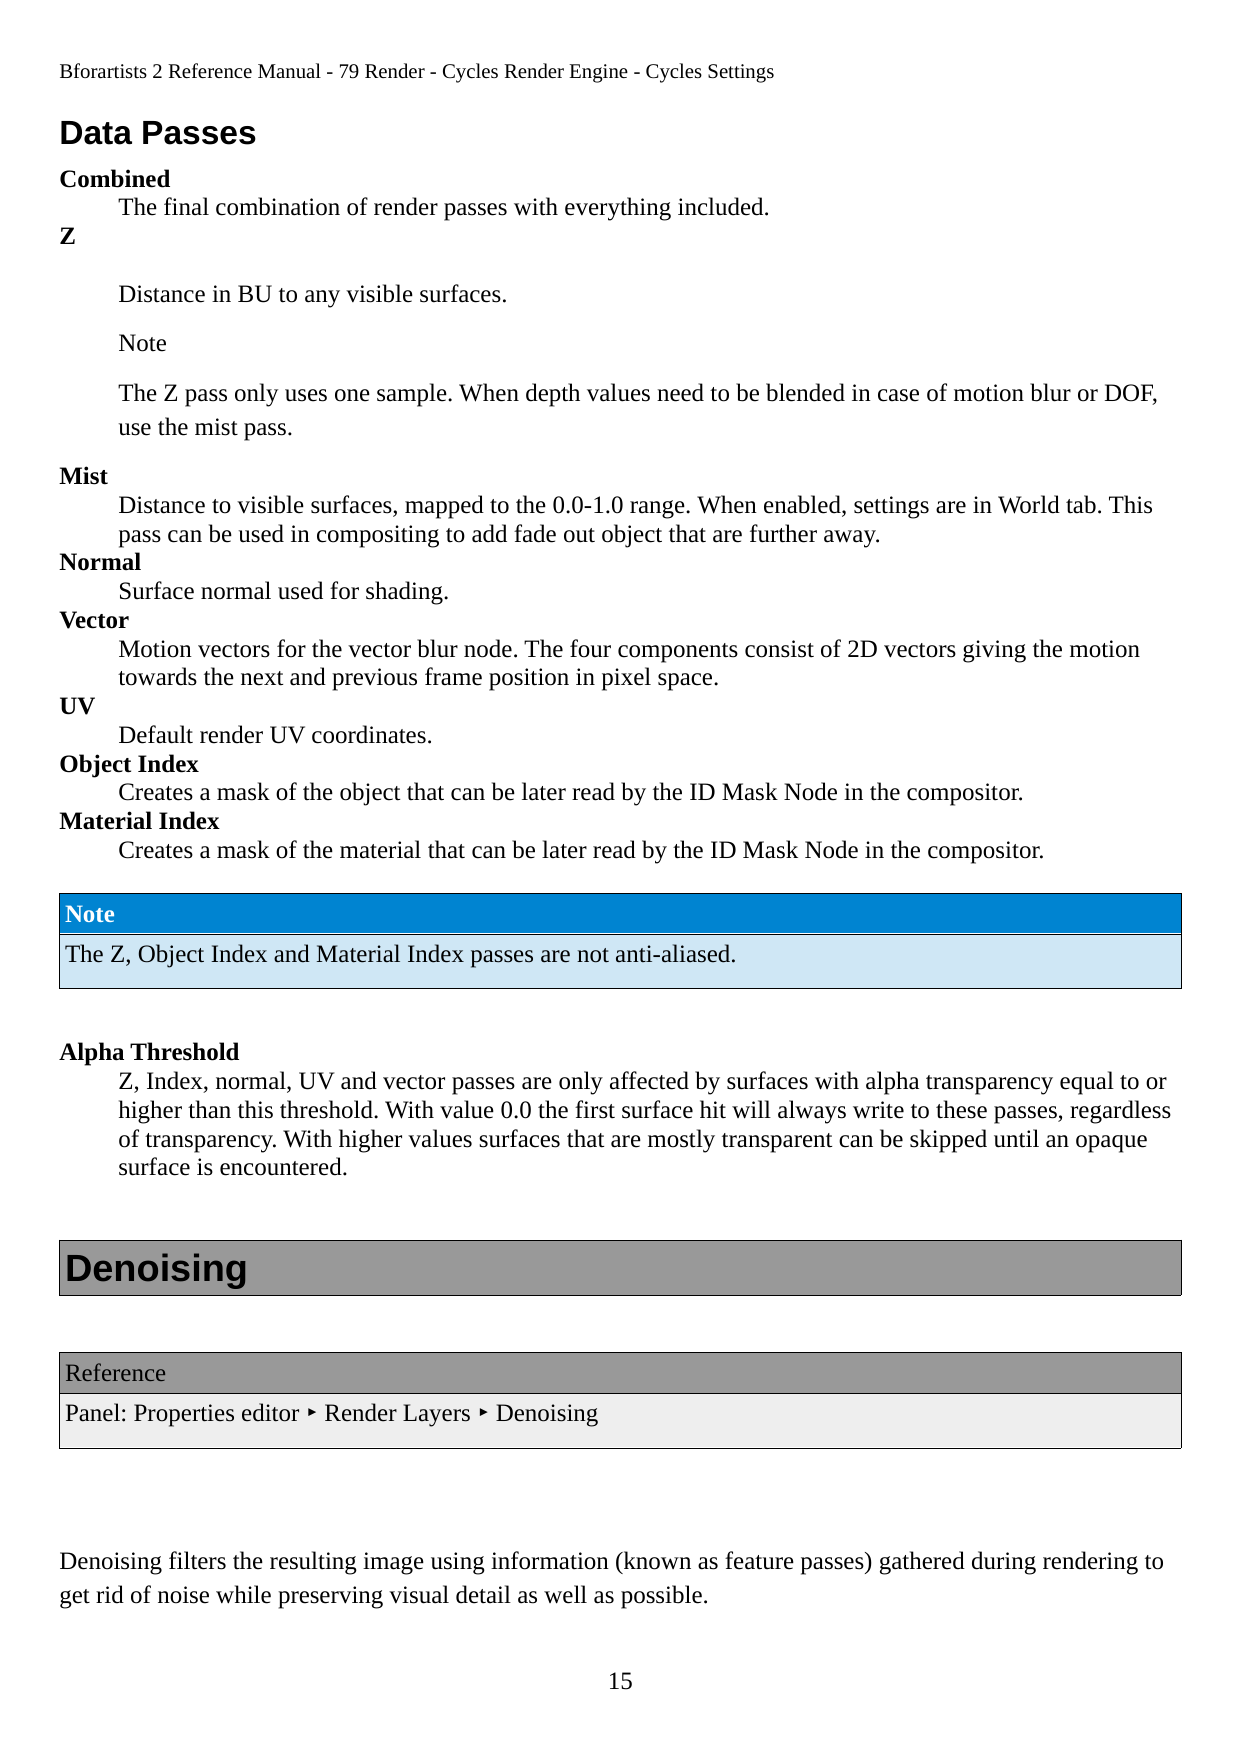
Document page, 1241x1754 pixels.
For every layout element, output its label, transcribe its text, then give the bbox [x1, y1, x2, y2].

table_header Reference [60, 1353, 1181, 1393]
list Motion vectors for the vector blur node. The four components consist of 2D vectors giving the motion towards the next and previous frame position in pixel space. [118, 634, 1181, 691]
text Denoising filters the resulting image using information (known as feature passes) gathered during rendering to get rid of noise while preserving visual detail as well as possible. [59, 1546, 1181, 1609]
table_cell Panel: Properties editor ‣ Render Layers ‣ Denoising [60, 1394, 1181, 1447]
list Surface normal used for shading. [118, 576, 1181, 605]
subtitle Alpha Threshold [59, 1037, 1181, 1066]
text Distance in BU to any visible surfaces. [118, 279, 1181, 308]
list Creates a mask of the material that can be later read by the ID Mask Node in the compositor. [118, 835, 1181, 864]
subtitle Normal [59, 547, 1181, 576]
table_header Denoising [60, 1241, 1181, 1295]
subtitle Z [59, 221, 1181, 250]
text Note [118, 328, 1181, 357]
table_header Note [60, 894, 1181, 933]
list Z, Index, normal, UV and vector passes are only affected by surfaces with alpha transparency equal to or higher than this threshold. With value 0.0 the first surface hit will always write to these passes, regardless of transparency. With higher values surfaces that are mostly transparent can be skipped until an opaque surface is encountered. [118, 1066, 1181, 1181]
text The Z pass only uses one sample. When depth values need to be blended in case of motion blur or DOF, use the mist pass. [118, 378, 1181, 441]
subtitle Data Passes [59, 113, 1181, 151]
list Distance to visible surfaces, mapped to the 0.0-1.0 range. When enabled, settings are in World tab. This pass can be used in compositing to add fade out object that are further away. [118, 490, 1181, 547]
subtitle Mist [59, 461, 1181, 490]
list Default render UV coordinates. [118, 720, 1181, 749]
subtitle Vector [59, 605, 1181, 634]
subtitle Combined [59, 164, 1181, 192]
subtitle UV [59, 691, 1181, 720]
list Creates a mask of the object that can be later read by the ID Mask Node in the compositor. [118, 777, 1181, 806]
list The final combination of render passes with everything included. [118, 192, 1181, 221]
table_cell The Z, Object Index and Material Index passes are not anti-aliased. [60, 935, 1181, 988]
subtitle Material Index [59, 806, 1181, 835]
subtitle Object Index [59, 749, 1181, 777]
